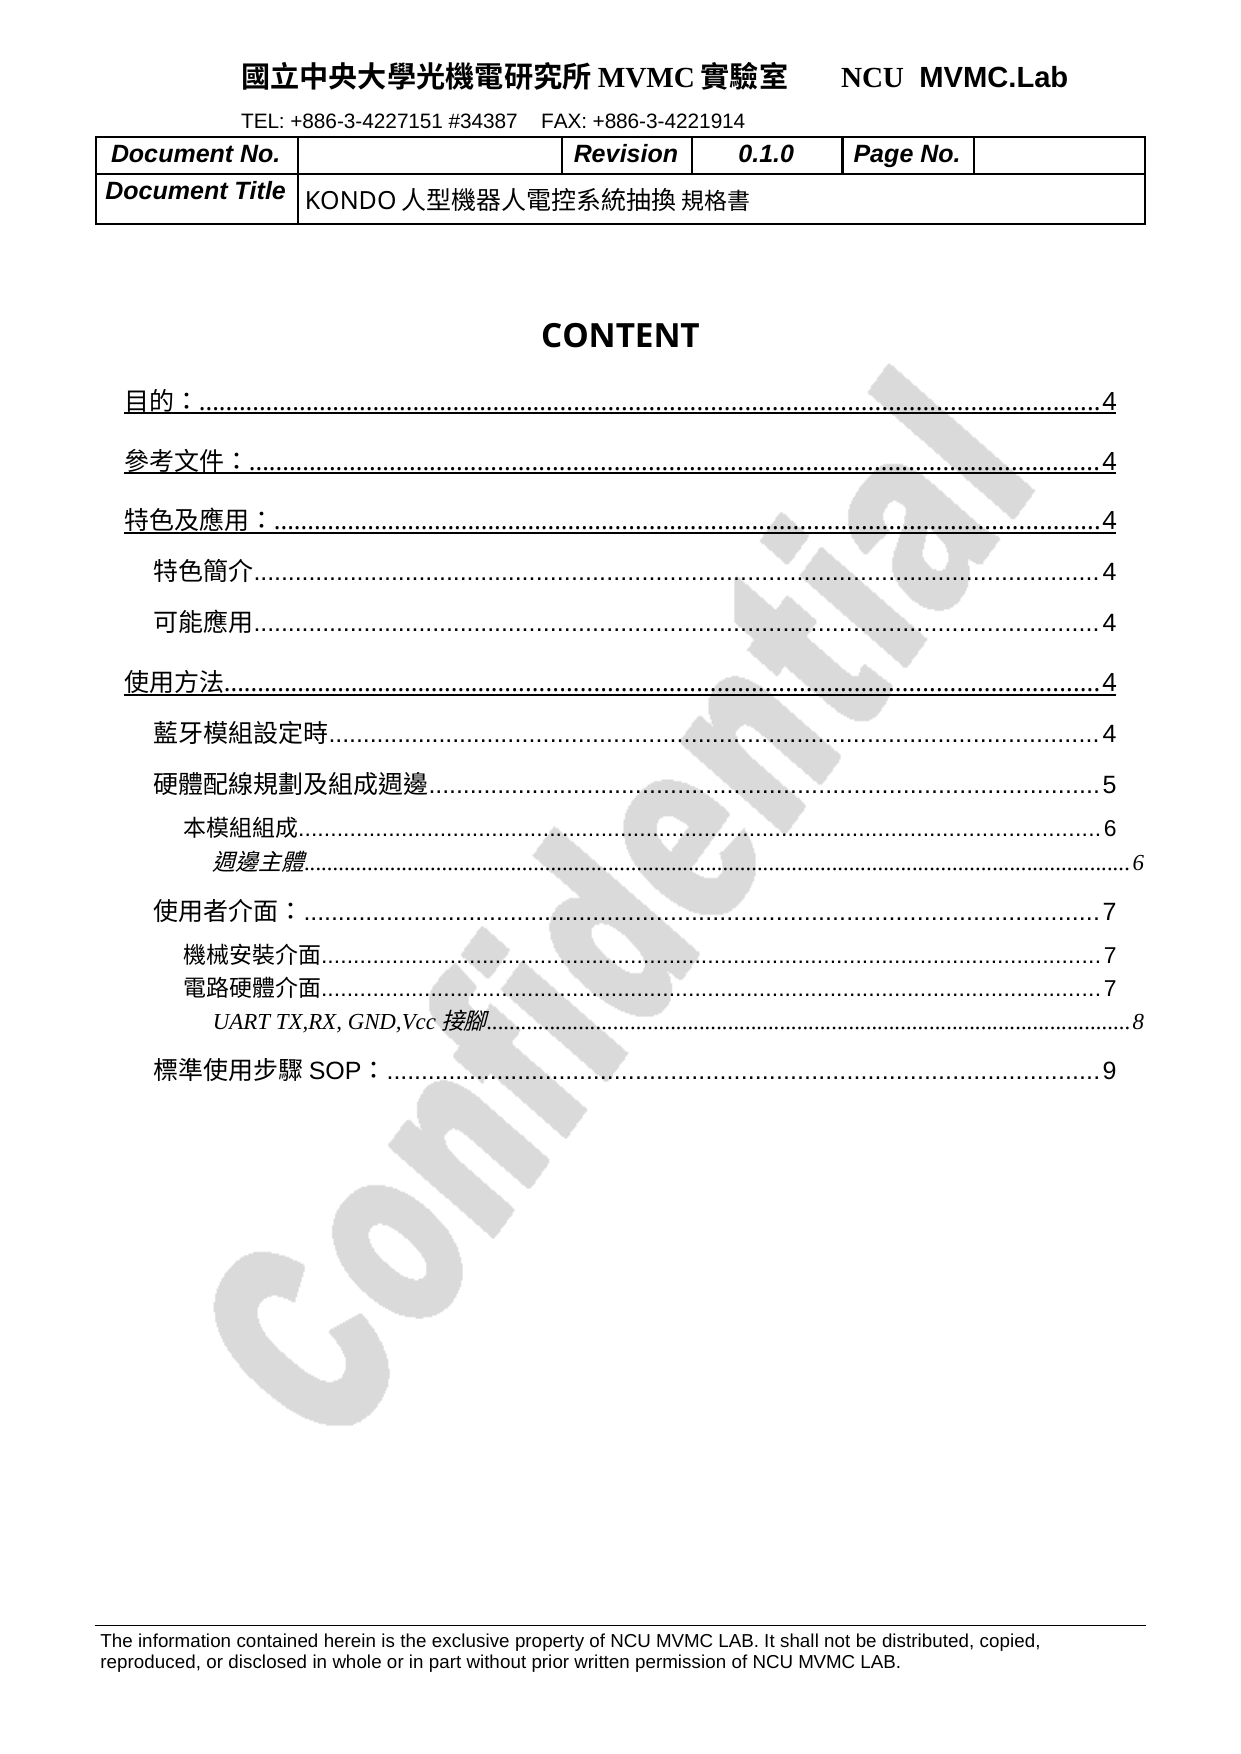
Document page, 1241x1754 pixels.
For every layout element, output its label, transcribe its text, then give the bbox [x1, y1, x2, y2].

picture [94, 1626, 1146, 1683]
picture [97, 175, 297, 223]
text 使用者介面： 7 [153, 891, 1116, 927]
picture [693, 138, 841, 173]
picture [844, 138, 973, 173]
text 特色簡介 4 [153, 552, 1116, 588]
picture [563, 138, 691, 173]
picture [299, 175, 1144, 223]
picture [975, 138, 1144, 173]
text UART TX,RX, GND,Vcc接腳 8 [213, 1003, 1146, 1036]
text 藍牙模組設定時 4 [153, 714, 1116, 750]
text 目的： 4 [124, 381, 1116, 412]
picture [94, 137, 1146, 312]
text 特色及應用： 4 [124, 501, 1116, 532]
picture [299, 138, 561, 173]
subtitle CONTENT [94, 312, 1146, 357]
text 使用方法 4 [124, 663, 1116, 694]
text 可能應用 4 [153, 603, 1116, 639]
text 本模組組成 6 [183, 810, 1116, 843]
picture [94, 357, 1146, 1625]
text 硬體配線規劃及組成週邊 5 [153, 765, 1116, 801]
text 週邊主體 6 [213, 843, 1146, 876]
picture [97, 138, 297, 173]
picture [94, 47, 1146, 136]
text 參考文件： 4 [124, 441, 1116, 472]
text 標準使用步驟SOP： 9 [153, 1051, 1116, 1087]
text 電路硬體介面 7 [183, 969, 1116, 1003]
text 機械安裝介面 7 [183, 936, 1116, 969]
